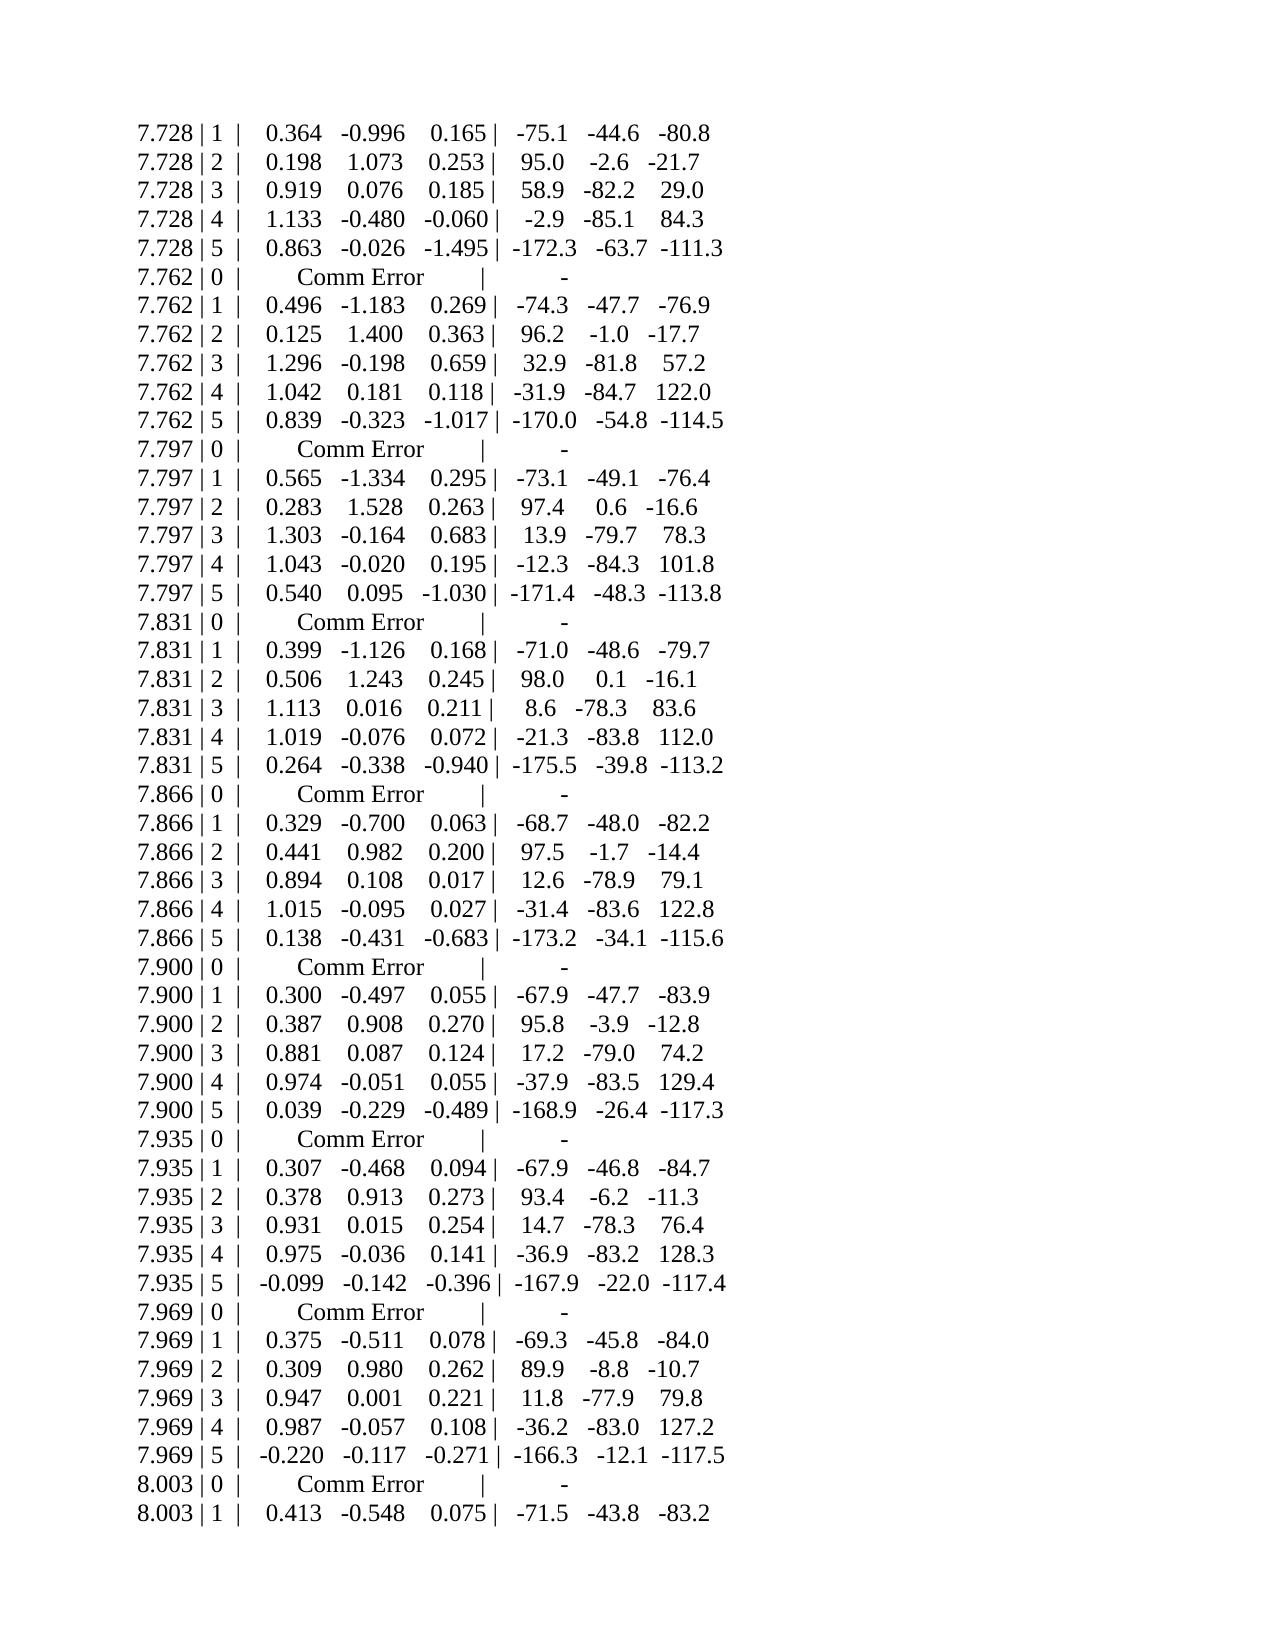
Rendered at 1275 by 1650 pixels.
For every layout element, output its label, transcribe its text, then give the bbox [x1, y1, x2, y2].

text 7.728 | 2 | 0.198 1.073 0.253 | 95.0 -2.6 -21.7 [118, 147, 1157, 176]
text 7.831 | 4 | 1.019 -0.076 0.072 | -21.3 -83.8 112.0 [118, 722, 1157, 751]
text 7.900 | 0 | Comm Error | - [118, 952, 1157, 981]
text 7.762 | 5 | 0.839 -0.323 -1.017 | -170.0 -54.8 -114.5 [118, 406, 1157, 434]
text 7.797 | 5 | 0.540 0.095 -1.030 | -171.4 -48.3 -113.8 [118, 578, 1157, 607]
text 7.935 | 5 | -0.099 -0.142 -0.396 | -167.9 -22.0 -117.4 [118, 1268, 1157, 1297]
text 8.003 | 0 | Comm Error | - [118, 1469, 1157, 1498]
text 7.831 | 0 | Comm Error | - [118, 607, 1157, 636]
text 7.866 | 3 | 0.894 0.108 0.017 | 12.6 -78.9 79.1 [118, 866, 1157, 894]
text 7.728 | 5 | 0.863 -0.026 -1.495 | -172.3 -63.7 -111.3 [118, 233, 1157, 262]
text 7.935 | 1 | 0.307 -0.468 0.094 | -67.9 -46.8 -84.7 [118, 1153, 1157, 1182]
text 7.797 | 4 | 1.043 -0.020 0.195 | -12.3 -84.3 101.8 [118, 549, 1157, 578]
text 7.935 | 4 | 0.975 -0.036 0.141 | -36.9 -83.2 128.3 [118, 1239, 1157, 1268]
text 7.797 | 1 | 0.565 -1.334 0.295 | -73.1 -49.1 -76.4 [118, 463, 1157, 492]
text 7.831 | 1 | 0.399 -1.126 0.168 | -71.0 -48.6 -79.7 [118, 636, 1157, 664]
text 7.762 | 0 | Comm Error | - [118, 262, 1157, 291]
text 7.935 | 0 | Comm Error | - [118, 1124, 1157, 1153]
text 7.935 | 3 | 0.931 0.015 0.254 | 14.7 -78.3 76.4 [118, 1211, 1157, 1239]
text 7.831 | 5 | 0.264 -0.338 -0.940 | -175.5 -39.8 -113.2 [118, 751, 1157, 779]
text 7.797 | 2 | 0.283 1.528 0.263 | 97.4 0.6 -16.6 [118, 492, 1157, 521]
text 7.762 | 3 | 1.296 -0.198 0.659 | 32.9 -81.8 57.2 [118, 348, 1157, 377]
text 7.797 | 0 | Comm Error | - [118, 434, 1157, 463]
text 7.900 | 2 | 0.387 0.908 0.270 | 95.8 -3.9 -12.8 [118, 1009, 1157, 1038]
text 7.969 | 2 | 0.309 0.980 0.262 | 89.9 -8.8 -10.7 [118, 1354, 1157, 1383]
text 7.900 | 4 | 0.974 -0.051 0.055 | -37.9 -83.5 129.4 [118, 1067, 1157, 1096]
text 7.900 | 1 | 0.300 -0.497 0.055 | -67.9 -47.7 -83.9 [118, 981, 1157, 1009]
text 7.866 | 4 | 1.015 -0.095 0.027 | -31.4 -83.6 122.8 [118, 894, 1157, 923]
text 7.866 | 2 | 0.441 0.982 0.200 | 97.5 -1.7 -14.4 [118, 837, 1157, 866]
text 7.762 | 1 | 0.496 -1.183 0.269 | -74.3 -47.7 -76.9 [118, 291, 1157, 319]
text 7.831 | 2 | 0.506 1.243 0.245 | 98.0 0.1 -16.1 [118, 664, 1157, 693]
text 7.866 | 0 | Comm Error | - [118, 779, 1157, 808]
text 7.969 | 5 | -0.220 -0.117 -0.271 | -166.3 -12.1 -117.5 [118, 1441, 1157, 1469]
text 7.728 | 1 | 0.364 -0.996 0.165 | -75.1 -44.6 -80.8 [118, 118, 1157, 147]
text 7.728 | 3 | 0.919 0.076 0.185 | 58.9 -82.2 29.0 [118, 176, 1157, 204]
text 7.969 | 4 | 0.987 -0.057 0.108 | -36.2 -83.0 127.2 [118, 1412, 1157, 1441]
text 7.935 | 2 | 0.378 0.913 0.273 | 93.4 -6.2 -11.3 [118, 1182, 1157, 1211]
text 7.728 | 4 | 1.133 -0.480 -0.060 | -2.9 -85.1 84.3 [118, 204, 1157, 233]
text 7.762 | 2 | 0.125 1.400 0.363 | 96.2 -1.0 -17.7 [118, 319, 1157, 348]
text 7.969 | 0 | Comm Error | - [118, 1297, 1157, 1326]
text 7.969 | 1 | 0.375 -0.511 0.078 | -69.3 -45.8 -84.0 [118, 1326, 1157, 1354]
text 7.831 | 3 | 1.113 0.016 0.211 | 8.6 -78.3 83.6 [118, 693, 1157, 722]
text 7.866 | 1 | 0.329 -0.700 0.063 | -68.7 -48.0 -82.2 [118, 808, 1157, 837]
text 7.969 | 3 | 0.947 0.001 0.221 | 11.8 -77.9 79.8 [118, 1383, 1157, 1412]
text 7.900 | 5 | 0.039 -0.229 -0.489 | -168.9 -26.4 -117.3 [118, 1096, 1157, 1124]
text 8.003 | 1 | 0.413 -0.548 0.075 | -71.5 -43.8 -83.2 [118, 1498, 1157, 1527]
text 7.797 | 3 | 1.303 -0.164 0.683 | 13.9 -79.7 78.3 [118, 521, 1157, 549]
text 7.866 | 5 | 0.138 -0.431 -0.683 | -173.2 -34.1 -115.6 [118, 923, 1157, 952]
text 7.762 | 4 | 1.042 0.181 0.118 | -31.9 -84.7 122.0 [118, 377, 1157, 406]
text 7.900 | 3 | 0.881 0.087 0.124 | 17.2 -79.0 74.2 [118, 1038, 1157, 1067]
